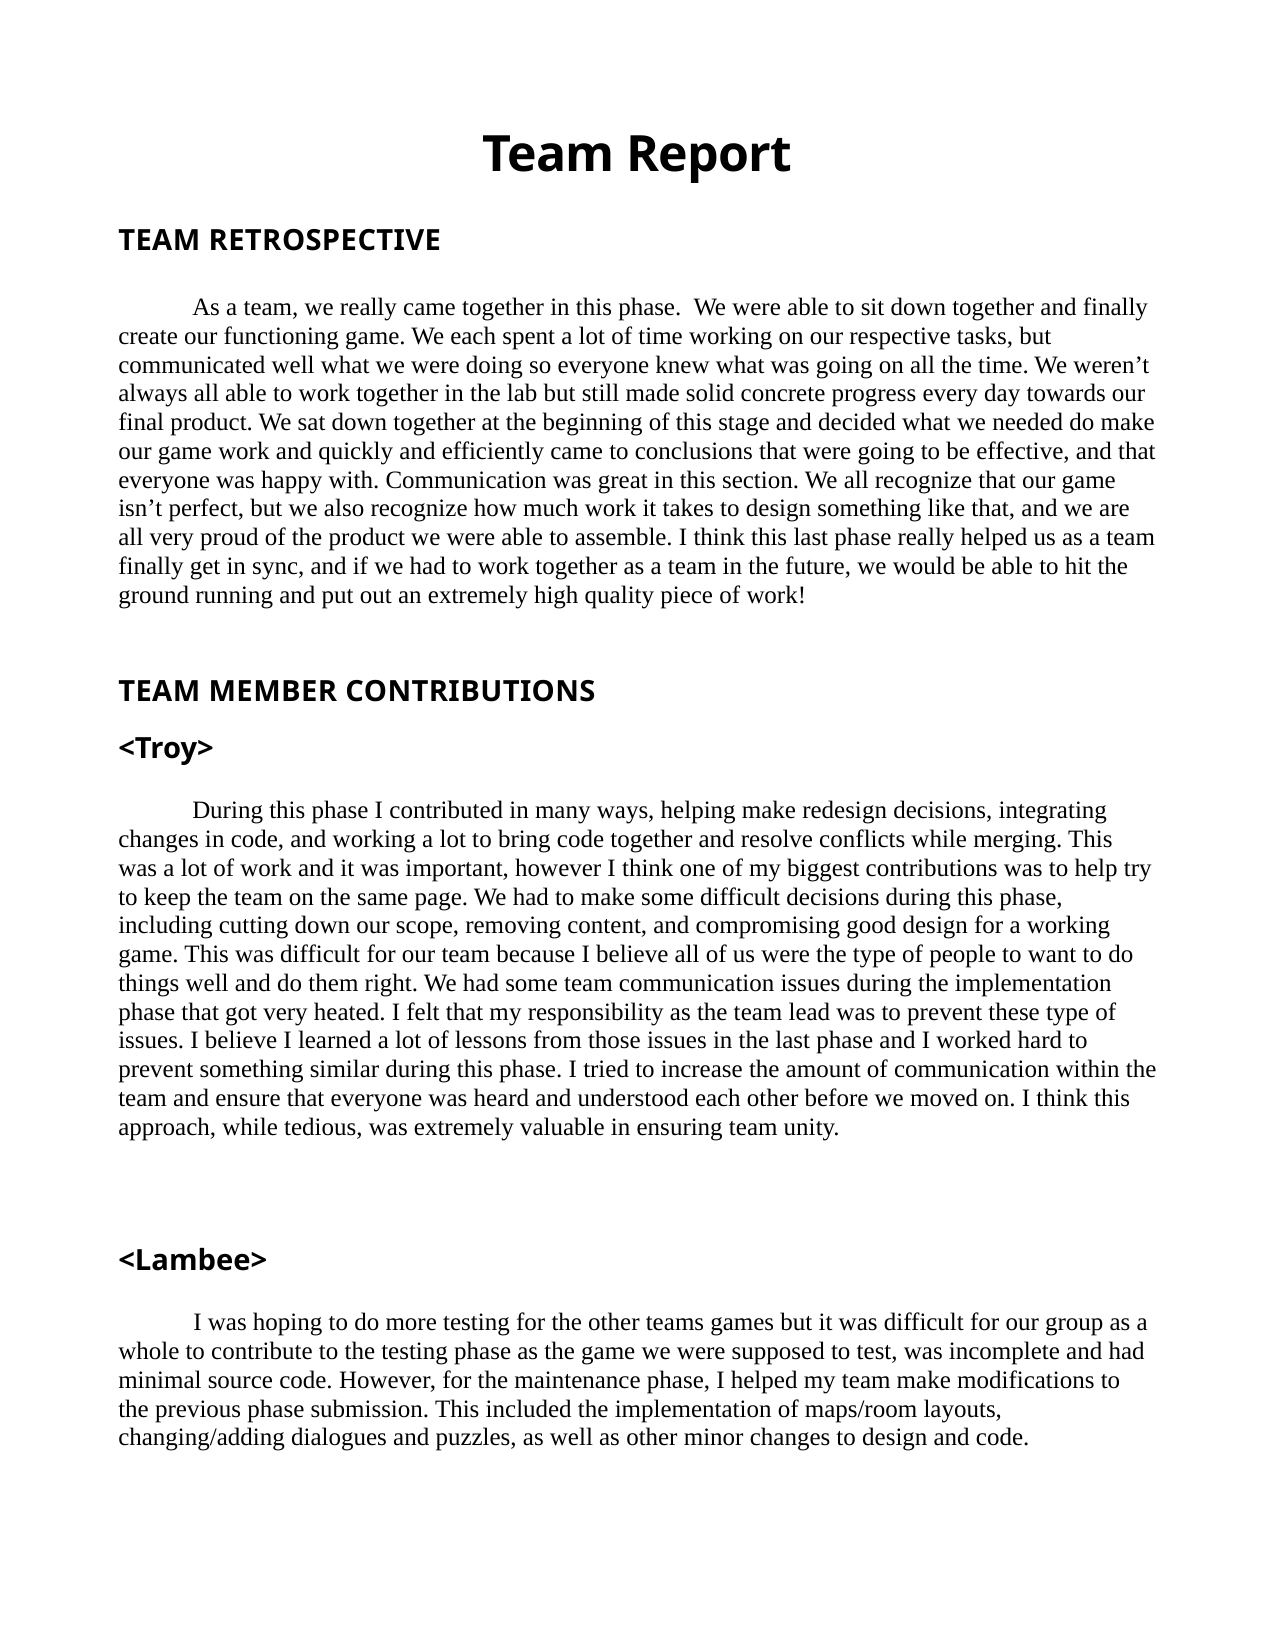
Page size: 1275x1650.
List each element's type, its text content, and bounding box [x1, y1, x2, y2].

subtitle <Lambee> [118, 1239, 1157, 1279]
title Team Report [118, 118, 1157, 186]
subtitle Team Retrospective [118, 219, 1157, 259]
subtitle <Troy> [118, 727, 1157, 767]
text During this phase I contributed in many ways, helping make redesign decisions, integrating changes in code, and working a lot to bring code together and resolve conflicts while merging. This was a lot of work and it was important, however I think one of my biggest contributions was to help try to keep the team on the same page. We had to make some difficult decisions during this phase, including cutting down our scope, removing content, and compromising good design for a working game. This was difficult for our team because I believe all of us were the type of people to want to do things well and do them right. We had some team communication issues during the implementation phase that got very heated. I felt that my responsibility as the team lead was to prevent these type of issues. I believe I learned a lot of lessons from those issues in the last phase and I worked hard to prevent something similar during this phase. I tried to increase the amount of communication within the team and ensure that everyone was heard and understood each other before we moved on. I think this approach, while tedious, was extremely valuable in ensuring team unity. [118, 795, 1157, 1140]
text As a team, we really came together in this phase. We were able to sit down together and finally create our functioning game. We each spent a lot of time working on our respective tasks, but communicated well what we were doing so everyone knew what was going on all the time. We weren’t always all able to work together in the lab but still made solid concrete progress every day towards our final product. We sat down together at the beginning of this stage and decided what we needed do make our game work and quickly and efficiently came to conclusions that were going to be effective, and that everyone was happy with. Communication was great in this section. We all recognize that our game isn’t perfect, but we also recognize how much work it takes to design something like that, and we are all very proud of the product we were able to assemble. I think this last phase really helped us as a team finally get in sync, and if we had to work together as a team in the future, we would be able to hit the ground running and put out an extremely high quality piece of work! [118, 292, 1157, 608]
text I was hoping to do more testing for the other teams games but it was difficult for our group as a whole to contribute to the testing phase as the game we were supposed to test, was incomplete and had minimal source code. However, for the maintenance phase, I helped my team make modifications to the previous phase submission. This included the implementation of maps/room layouts, changing/adding dialogues and puzzles, as well as other minor changes to design and code. [118, 1307, 1157, 1451]
subtitle Team Member Contributions [118, 671, 1157, 710]
